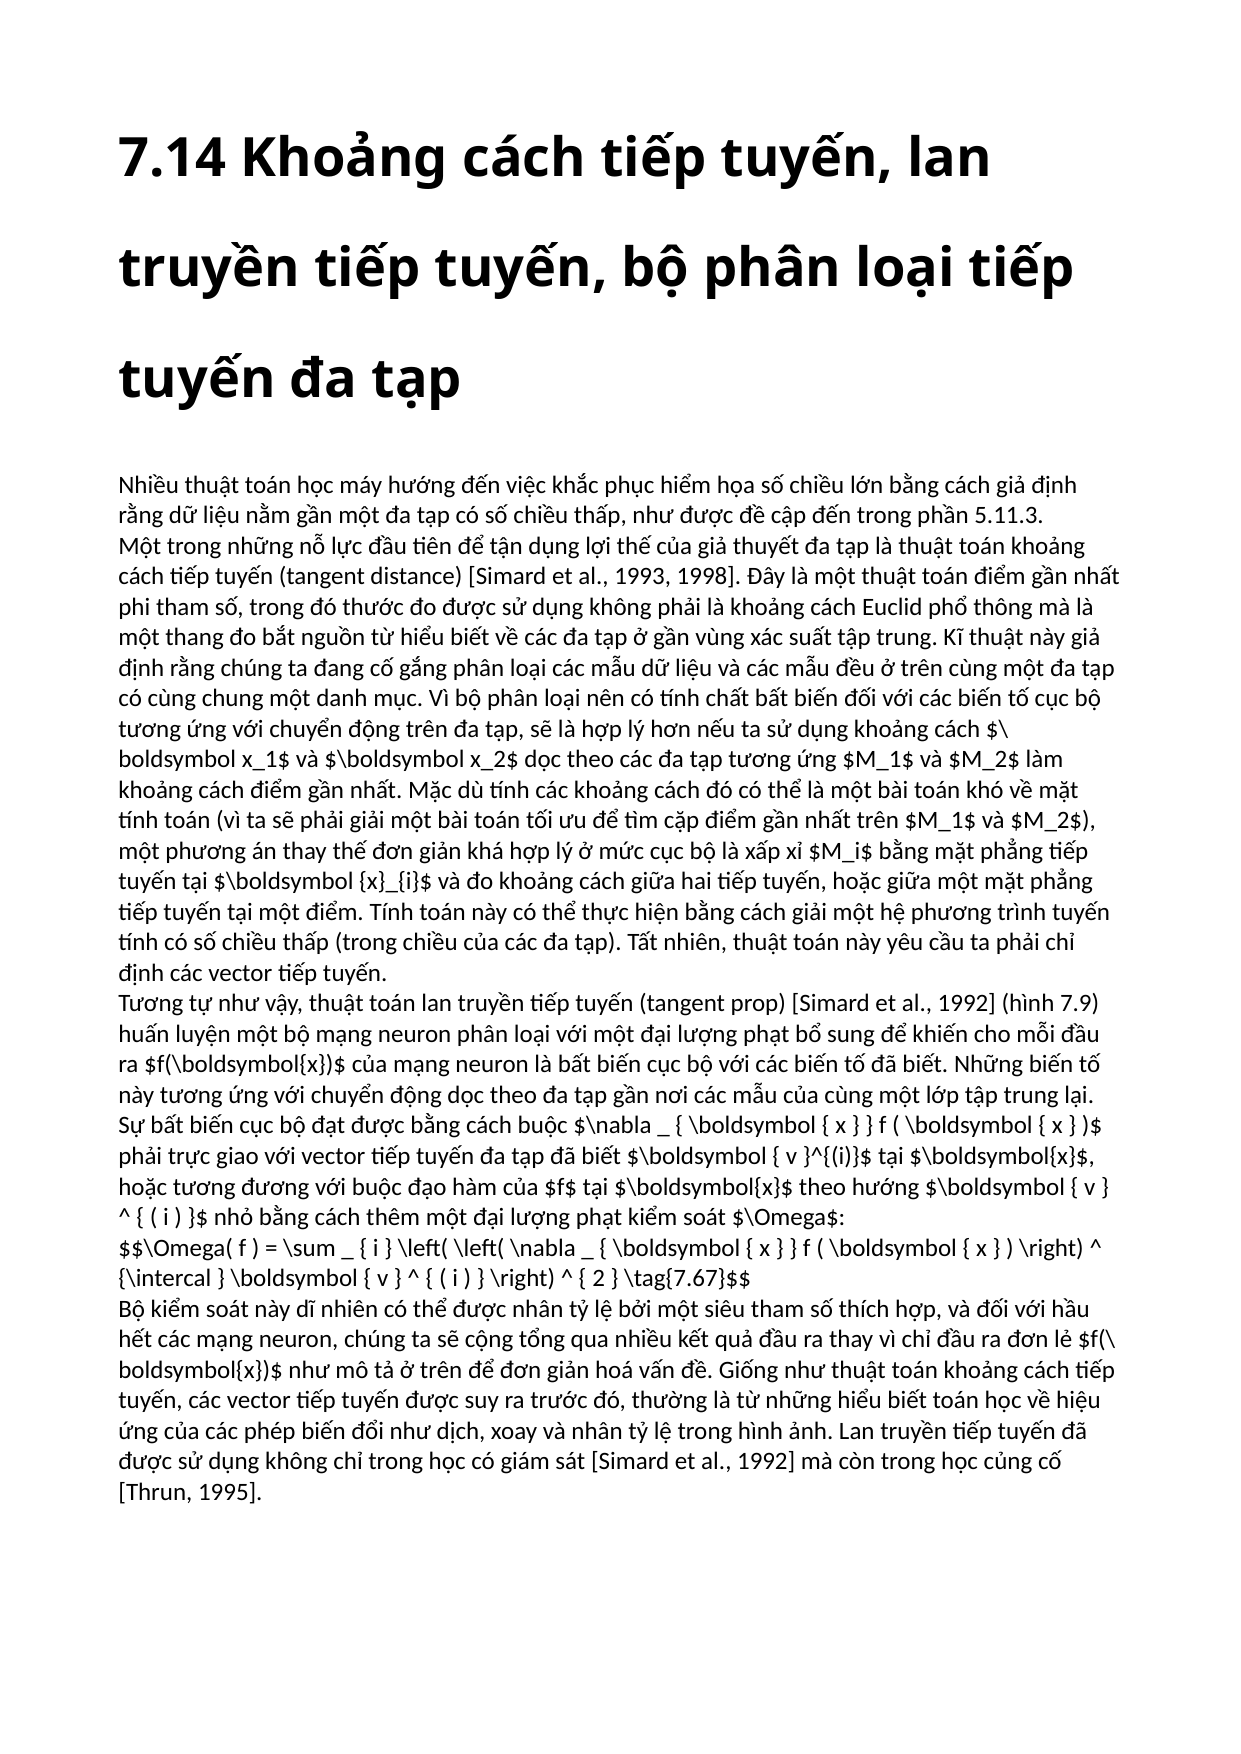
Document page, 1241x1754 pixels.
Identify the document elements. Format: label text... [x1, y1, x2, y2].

text Một trong những nỗ lực đầu tiên để tận dụng lợi thế của giả thuyết đa tạp là thuật toán khoảng cách tiếp tuyến (tangent distance) [Simard et al., 1993, 1998]. Đây là một thuật toán điểm gần nhất phi tham số, trong đó thước đo được sử dụng không phải là khoảng cách Euclid phổ thông mà là một thang đo bắt nguồn từ hiểu biết về các đa tạp ở gần vùng xác suất tập trung. Kĩ thuật này giả định rằng chúng ta đang cố gắng phân loại các mẫu dữ liệu và các mẫu đều ở trên cùng một đa tạp có cùng chung một danh mục. Vì bộ phân loại nên có tính chất bất biến đối với các biến tố cục bộ tương ứng với chuyển động trên đa tạp, sẽ là hợp lý hơn nếu ta sử dụng khoảng cách $\boldsymbol x_1$ và $\boldsymbol x_2$ dọc theo các đa tạp tương ứng $M_1$ và $M_2$ làm khoảng cách điểm gần nhất. Mặc dù tính các khoảng cách đó có thể là một bài toán khó về mặt tính toán (vì ta sẽ phải giải một bài toán tối ưu để tìm cặp điểm gần nhất trên $M_1$ và $M_2$), một phương án thay thế đơn giản khá hợp lý ở mức cục bộ là xấp xỉ $M_i$ bằng mặt phẳng tiếp tuyến tại $\boldsymbol {x}_{i}$ và đo khoảng cách giữa hai tiếp tuyến, hoặc giữa một mặt phẳng tiếp tuyến tại một điểm. Tính toán này có thể thực hiện bằng cách giải một hệ phương trình tuyến tính có số chiều thấp (trong chiều của các đa tạp). Tất nhiên, thuật toán này yêu cầu ta phải chỉ định các vector tiếp tuyến. [118, 530, 1122, 988]
subtitle 7.14 Khoảng cách tiếp tuyến, lan truyền tiếp tuyến, bộ phân loại tiếp tuyến đa tạp [118, 118, 1122, 413]
text Bộ kiểm soát này dĩ nhiên có thể được nhân tỷ lệ bởi một siêu tham số thích hợp, và đối với hầu hết các mạng neuron, chúng ta sẽ cộng tổng qua nhiều kết quả đầu ra thay vì chỉ đầu ra đơn lẻ $f(\boldsymbol{x})$ như mô tả ở trên để đơn giản hoá vấn đề. Giống như thuật toán khoảng cách tiếp tuyến, các vector tiếp tuyến được suy ra trước đó, thường là từ những hiểu biết toán học về hiệu ứng của các phép biến đổi như dịch, xoay và nhân tỷ lệ trong hình ảnh. Lan truyền tiếp tuyến đã được sử dụng không chỉ trong học có giám sát [Simard et al., 1992] mà còn trong học củng cố [Thrun, 1995]. [118, 1293, 1122, 1506]
text $$\Omega( f ) = \sum _ { i } \left( \left( \nabla _ { \boldsymbol { x } } f ( \boldsymbol { x } ) \right) ^ {\intercal } \boldsymbol { v } ^ { ( i ) } \right) ^ { 2 } \tag{7.67}$$ [118, 1232, 1122, 1293]
text Tương tự như vậy, thuật toán lan truyền tiếp tuyến (tangent prop) [Simard et al., 1992] (hình 7.9) huấn luyện một bộ mạng neuron phân loại với một đại lượng phạt bổ sung để khiến cho mỗi đầu ra $f(\boldsymbol{x})$ của mạng neuron là bất biến cục bộ với các biến tố đã biết. Những biến tố này tương ứng với chuyển động dọc theo đa tạp gần nơi các mẫu của cùng một lớp tập trung lại. Sự bất biến cục bộ đạt được bằng cách buộc $\nabla _ { \boldsymbol { x } } f ( \boldsymbol { x } )$ phải trực giao với vector tiếp tuyến đa tạp đã biết $\boldsymbol { v }^{(i)}$ tại $\boldsymbol{x}$, hoặc tương đương với buộc đạo hàm của $f$ tại $\boldsymbol{x}$ theo hướng $\boldsymbol { v } ^ { ( i ) }$ nhỏ bằng cách thêm một đại lượng phạt kiểm soát $\Omega$: [118, 988, 1122, 1232]
text Nhiều thuật toán học máy hướng đến việc khắc phục hiểm họa số chiều lớn bằng cách giả định rằng dữ liệu nằm gần một đa tạp có số chiều thấp, như được đề cập đến trong phần 5.11.3. [118, 469, 1122, 530]
